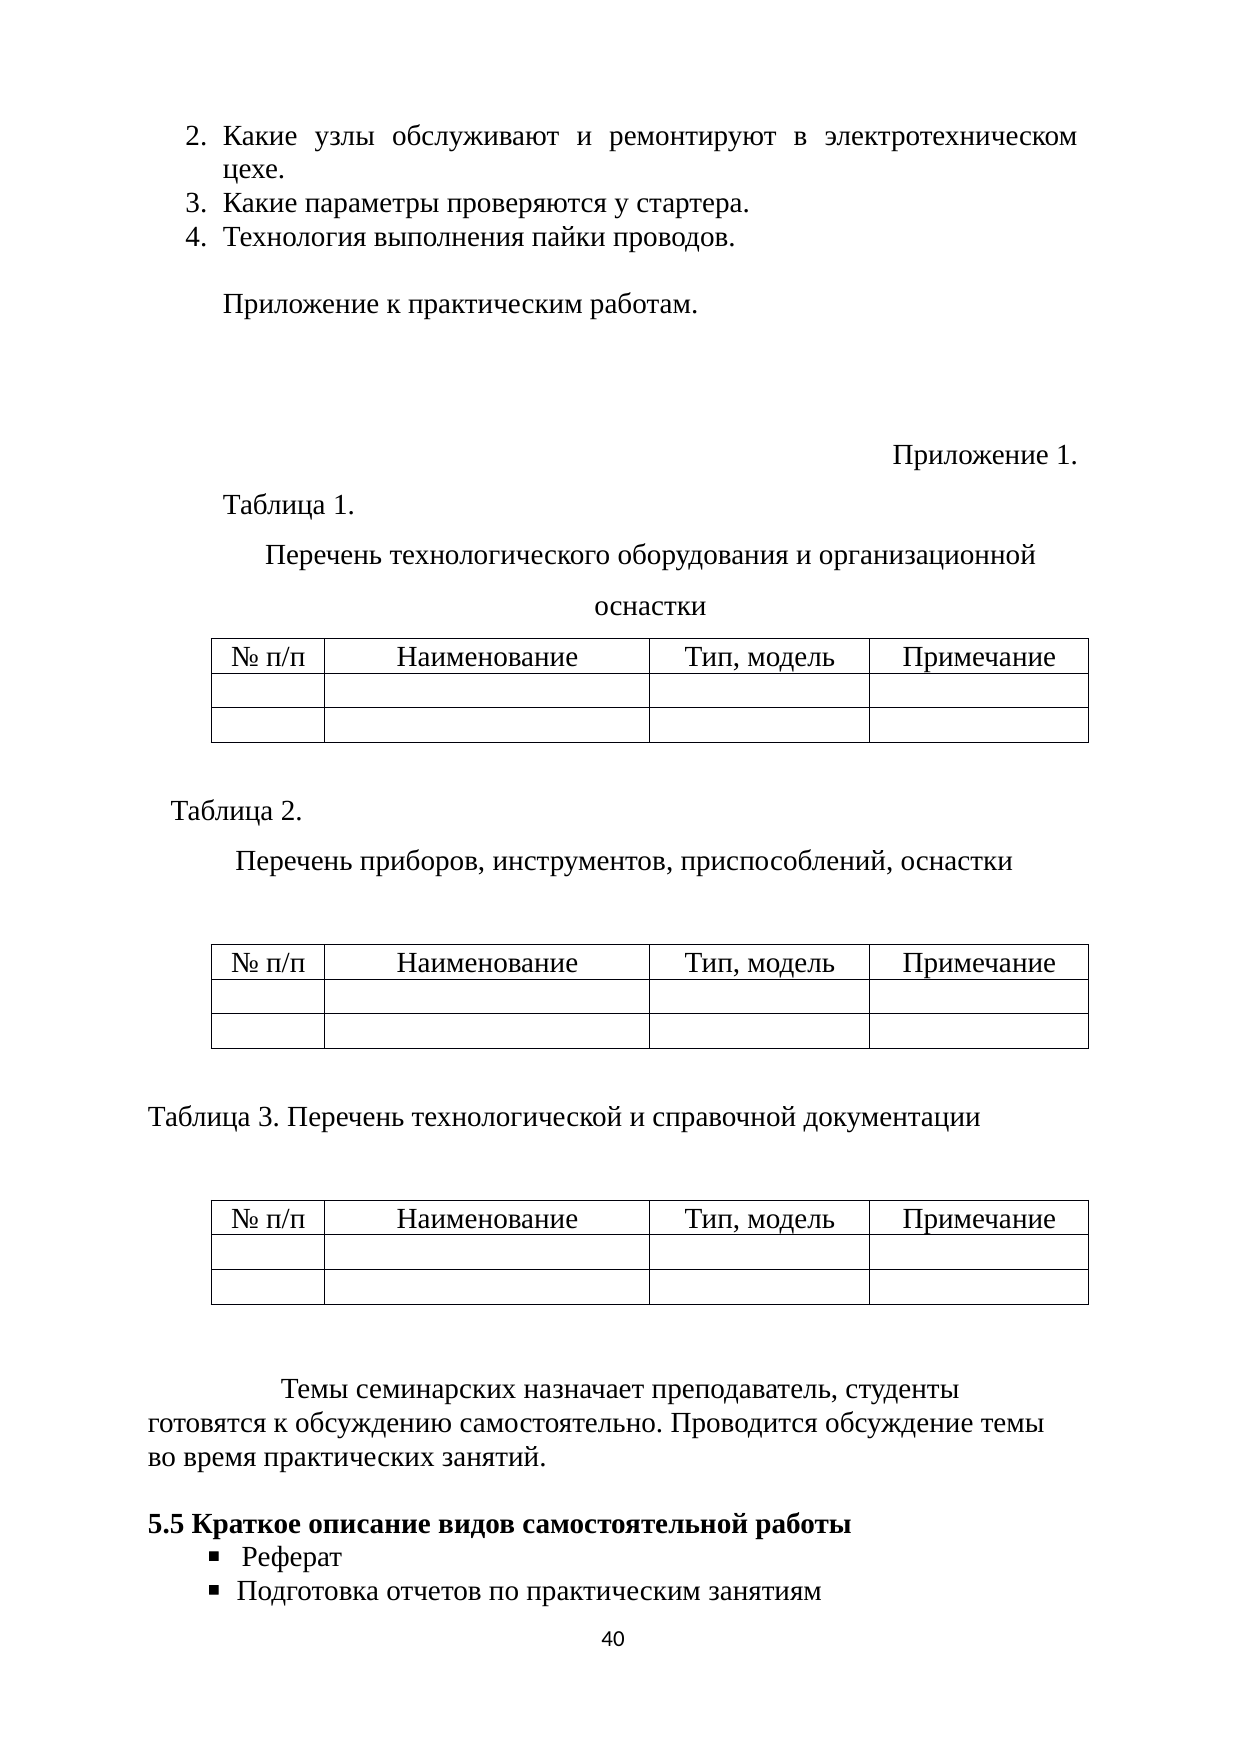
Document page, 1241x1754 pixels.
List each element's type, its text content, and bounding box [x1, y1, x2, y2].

table_cell [212, 1270, 324, 1303]
table_cell [325, 1270, 649, 1303]
text 5.5 Краткое описание видов самостоятельной работы [148, 1506, 1078, 1539]
table_header Наименование [325, 1201, 649, 1234]
list Перечень приборов, инструментов, приспособлений, оснастки [170, 843, 1078, 877]
table_cell [325, 708, 649, 742]
table_header Тип, модель [650, 639, 869, 673]
table_cell [650, 1014, 869, 1048]
table_cell [212, 980, 324, 1013]
table_header Примечание [870, 639, 1088, 673]
list Приложение к практическим работам. [223, 286, 1078, 319]
table_cell [212, 1235, 324, 1269]
text Таблица 3. Перечень технологической и справочной документации [148, 1099, 1078, 1133]
table_cell [212, 708, 324, 742]
list Таблица 1. [223, 487, 1078, 521]
table_cell [325, 980, 649, 1013]
table_cell [870, 980, 1088, 1013]
table_header Примечание [870, 1201, 1088, 1234]
table_cell [650, 980, 869, 1013]
table_cell [650, 708, 869, 742]
table_cell [870, 1014, 1088, 1048]
table_cell [325, 674, 649, 707]
table_header Тип, модель [650, 1201, 869, 1234]
table_header № п/п [212, 1201, 324, 1234]
table_cell [325, 1014, 649, 1048]
table_header Тип, модель [650, 945, 869, 979]
table_header № п/п [212, 945, 324, 979]
table_header Наименование [325, 639, 649, 673]
list Подготовка отчетов по практическим занятиям [207, 1573, 1078, 1607]
list Таблица 2. [170, 793, 1078, 827]
list Технология выполнения пайки проводов. [185, 219, 1078, 252]
list Приложение 1. [223, 437, 1078, 470]
table_cell [650, 1270, 869, 1303]
table_header Примечание [870, 945, 1088, 979]
table_cell [870, 1235, 1088, 1269]
table_cell [325, 1235, 649, 1269]
table_cell [212, 1014, 324, 1048]
table_cell [212, 674, 324, 707]
table_cell [870, 708, 1088, 742]
text Темы семинарских назначает преподаватель, студенты готовятся к обсуждению самостоятельно. Проводится обсуждение темы во время практических занятий. [148, 1372, 1078, 1472]
table_cell [650, 674, 869, 707]
list Перечень технологического оборудования и организационной оснастки [223, 537, 1078, 621]
table_cell [650, 1235, 869, 1269]
table_cell [870, 1270, 1088, 1303]
list Какие узлы обслуживают и ремонтируют в электротехническом цехе. [185, 118, 1078, 185]
table_cell [870, 674, 1088, 707]
list Реферат [148, 1539, 1078, 1573]
table_header Наименование [325, 945, 649, 979]
table_header № п/п [212, 639, 324, 673]
list Какие параметры проверяются у стартера. [185, 185, 1078, 219]
